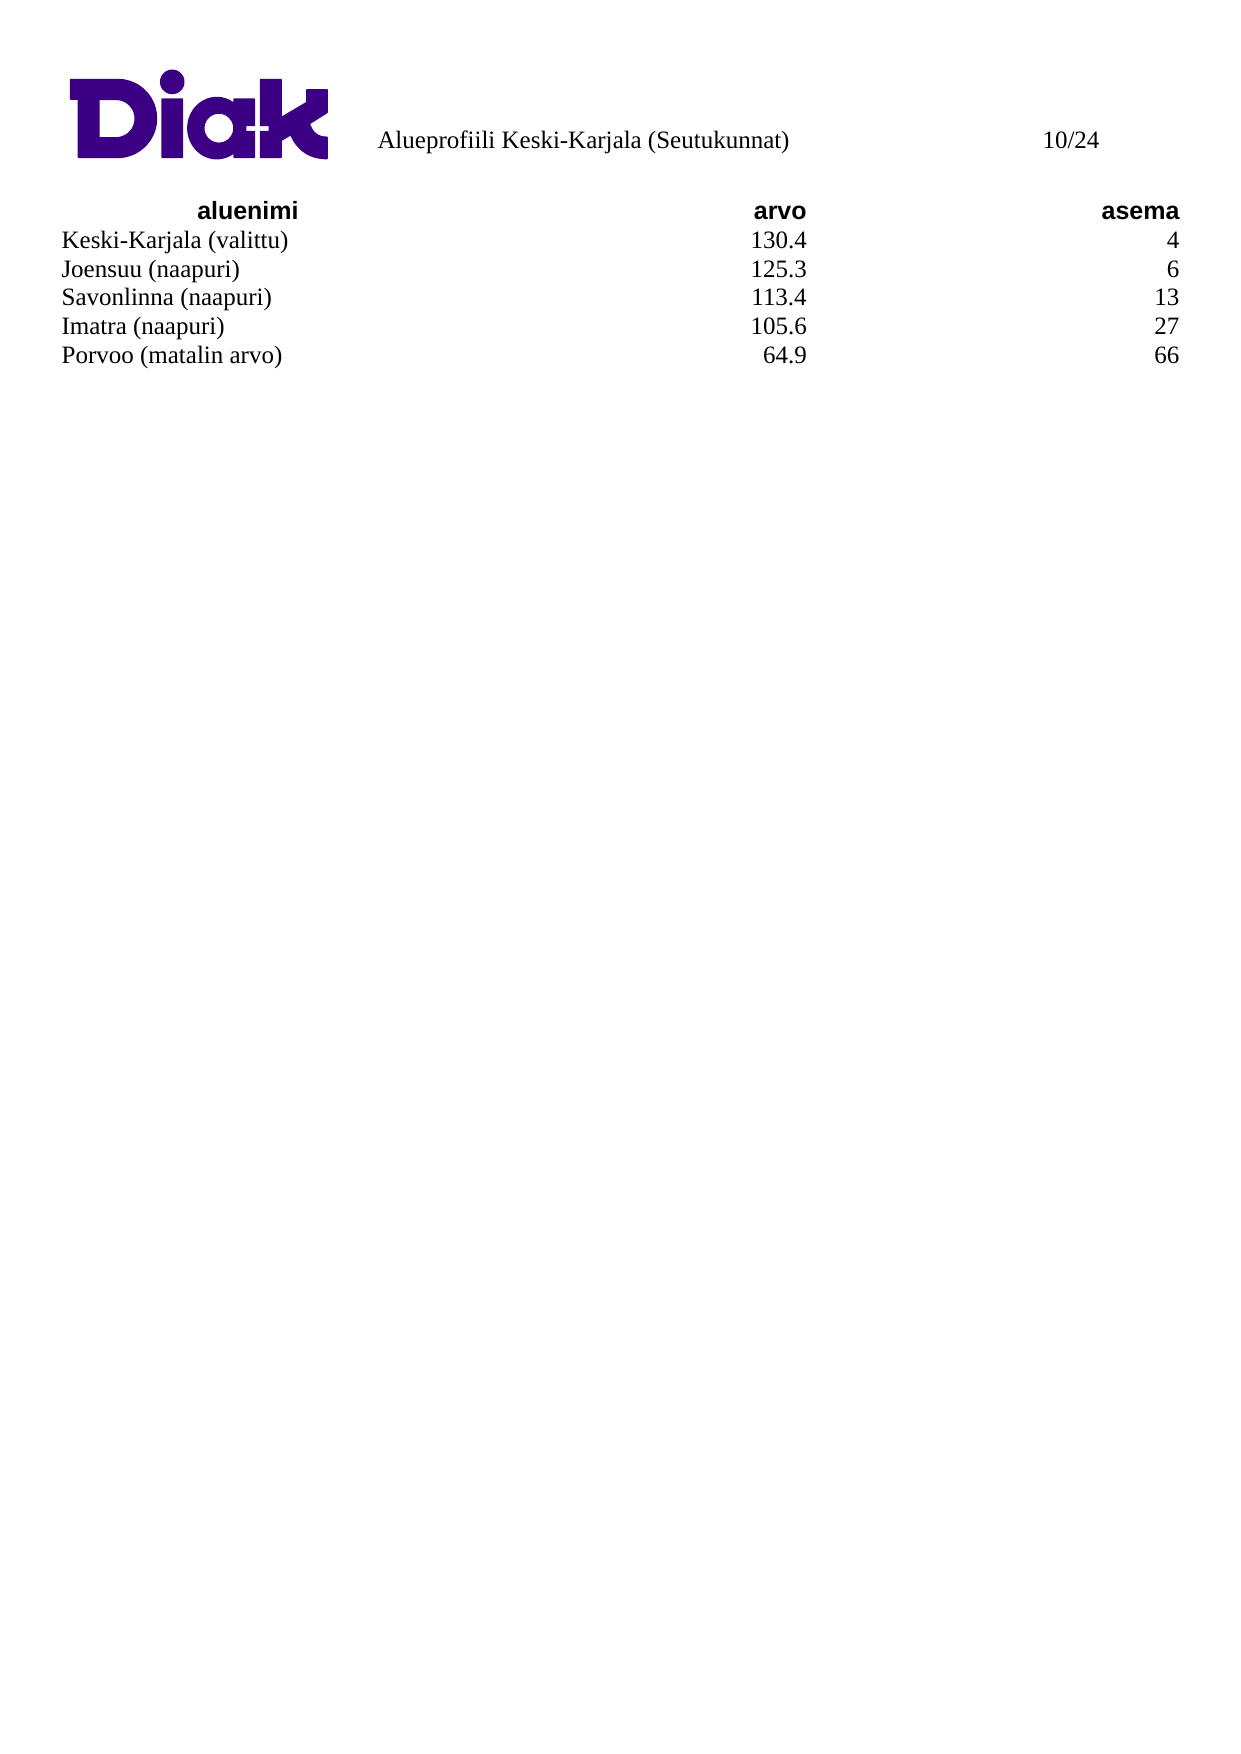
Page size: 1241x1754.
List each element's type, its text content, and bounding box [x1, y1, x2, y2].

table_cell 6 [806, 254, 1179, 282]
table_cell 27 [806, 311, 1179, 340]
table_cell Keski-Karjala (valittu) [61, 225, 434, 254]
table_header arvo [434, 196, 806, 225]
table_cell 130.4 [434, 225, 806, 254]
table_cell 66 [806, 340, 1179, 369]
table_cell 113.4 [434, 283, 806, 311]
table_cell 4 [806, 225, 1179, 254]
table_cell Joensuu (naapuri) [61, 254, 434, 282]
table_cell 64.9 [434, 340, 806, 369]
table_cell Imatra (naapuri) [61, 311, 434, 340]
table_cell Porvoo (matalin arvo) [61, 340, 434, 369]
table_cell 13 [806, 283, 1179, 311]
table_cell 105.6 [434, 311, 806, 340]
table_cell Savonlinna (naapuri) [61, 283, 434, 311]
table_header asema [806, 196, 1179, 225]
table_cell 125.3 [434, 254, 806, 282]
table_header aluenimi [61, 196, 434, 225]
